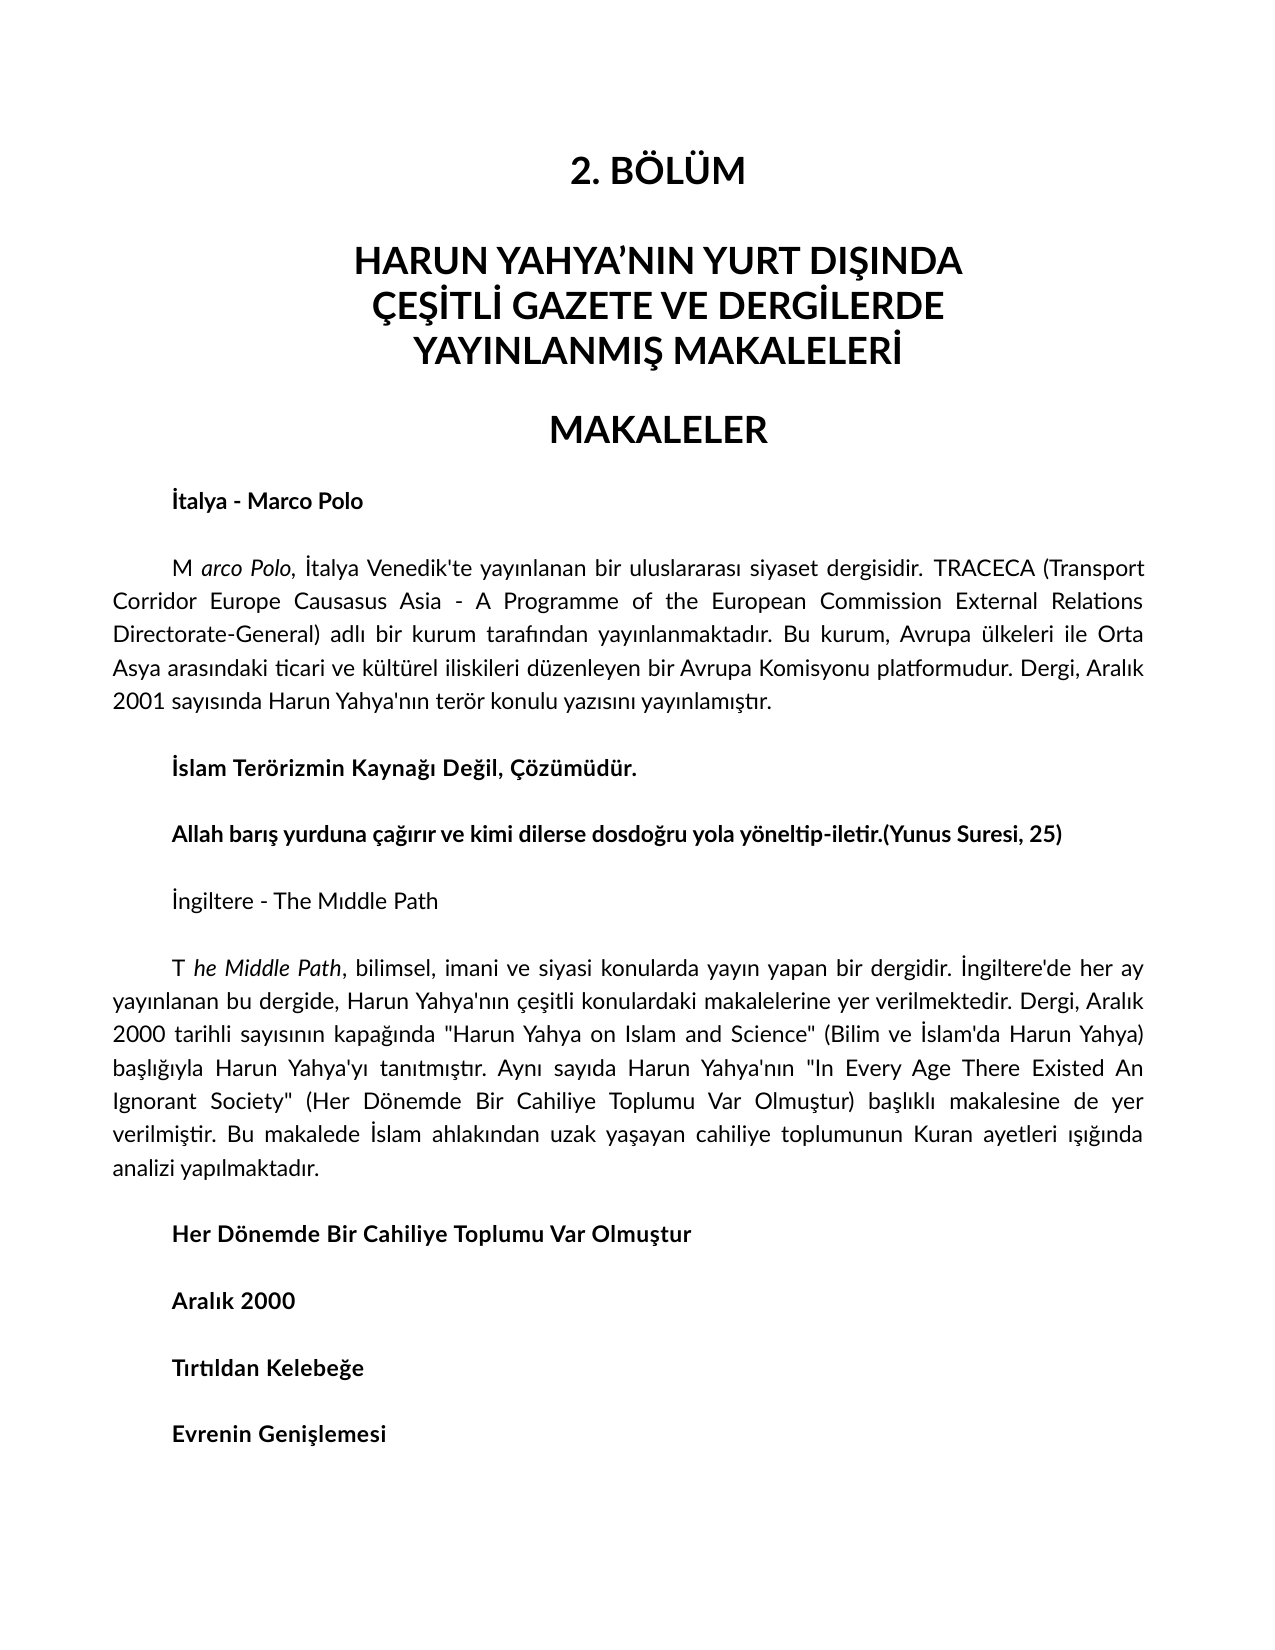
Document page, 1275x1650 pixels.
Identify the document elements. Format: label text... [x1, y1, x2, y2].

text HARUN YAHYA’NIN YURT DIŞINDA [112, 238, 1145, 283]
text Her Dönemde Bir Cahiliye Toplumu Var Olmuştur [112, 1216, 1145, 1249]
text 2. BÖLÜM [112, 148, 1145, 193]
text Allah barış yurduna çağırır ve kimi dilerse dosdoğru yola yöneltip-iletir.(Yunus Suresi, 25) [112, 816, 1145, 849]
text Evrenin Genişlemesi [112, 1416, 1145, 1449]
text The Middle Path, bilimsel, imani ve siyasi konularda yayın yapan bir dergidir. İngiltere'de her ay yayınlanan bu dergide, Harun Yahya'nın çeşitli konulardaki makalelerine yer verilmektedir. Dergi, Aralık 2000 tarihli sayısının kapağında "Harun Yahya on Islam and Science" (Bilim ve İslam'da Harun Yahya) başlığıyla Harun Yahya'yı tanıtmıştır. Aynı sayıda Harun Yahya'nın "In Every Age There Existed An Ignorant Society" (Her Dönemde Bir Cahiliye Toplumu Var Olmuştur) başlıklı makalesine de yer verilmiştir. Bu makalede İslam ahlakından uzak yaşayan cahiliye toplumunun Kuran ayetleri ışığında analizi yapılmaktadır. [112, 949, 1145, 1183]
text Aralık 2000 [112, 1283, 1145, 1316]
text İslam Terörizmin Kaynağı Değil, Çözümüdür. [112, 749, 1145, 783]
text Marco Polo, İtalya Venedik'te yayınlanan bir uluslararası siyaset dergisidir. TRACECA (Transport Corridor Europe Causasus Asia - A Programme of the European Commission External Relations Directorate-General) adlı bir kurum tarafından yayınlanmaktadır. Bu kurum, Avrupa ülkeleri ile Orta Asya arasındaki ticari ve kültürel iliskileri düzenleyen bir Avrupa Komisyonu platformudur. Dergi, Aralık 2001 sayısında Harun Yahya'nın terör konulu yazısını yayınlamıştır. [112, 549, 1145, 716]
text YAYINLANMIŞ MAKALELERİ [112, 328, 1145, 373]
subtitle MAKALELER [112, 418, 1145, 449]
text ÇEŞİTLİ GAZETE VE DERGİLERDE [112, 283, 1145, 328]
text İtalya - Marco Polo [112, 483, 1145, 516]
text İngiltere - The Mıddle Path [112, 883, 1145, 916]
text Tırtıldan Kelebeğe [112, 1349, 1145, 1383]
